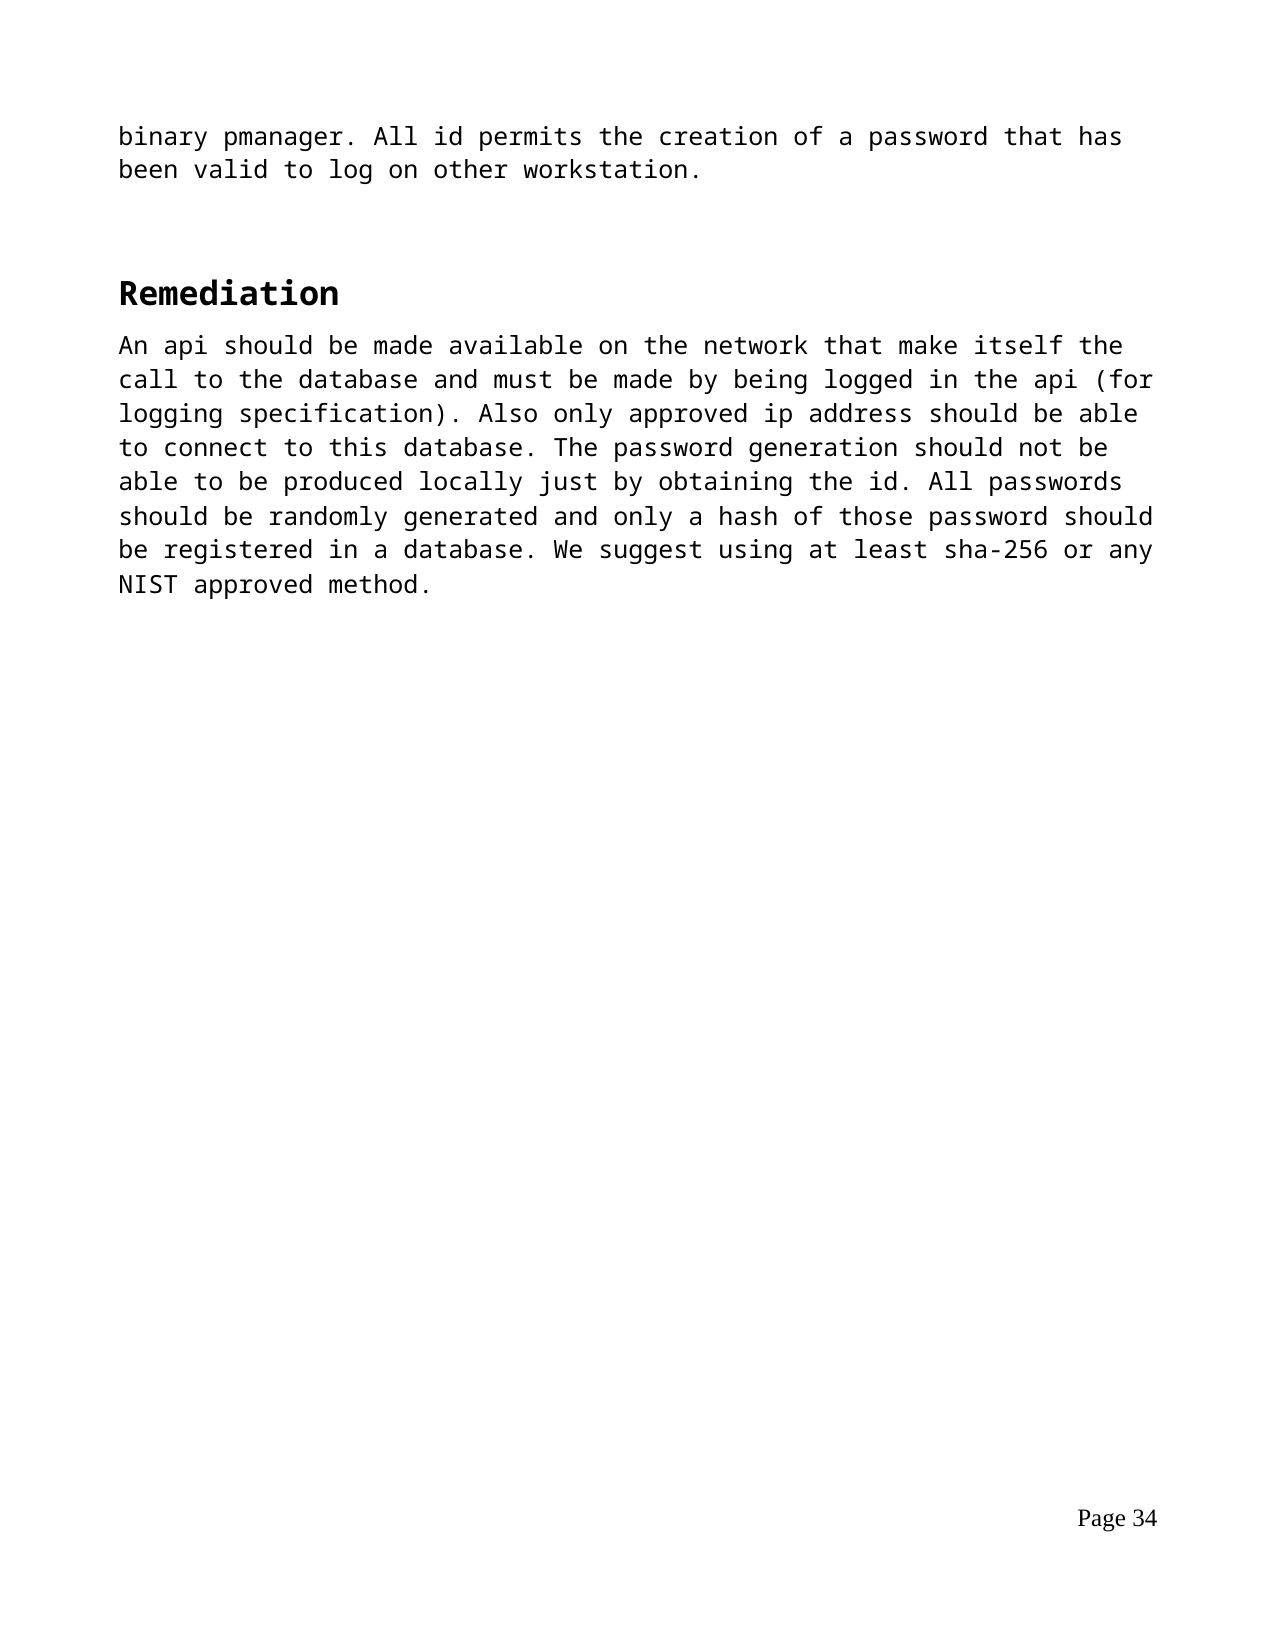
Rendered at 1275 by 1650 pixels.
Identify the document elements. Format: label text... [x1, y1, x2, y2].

subtitle Remediation [118, 269, 1157, 315]
text An api should be made available on the network that make itself the call to the database and must be made by being logged in the api (for logging specification). Also only approved ip address should be able to connect to this database. The password generation should not be able to be produced locally just by obtaining the id. All passwords should be randomly generated and only a hash of those password should be registered in a database. We suggest using at least sha-256 or any NIST approved method. [118, 328, 1157, 600]
text binary pmanager. All id permits the creation of a password that has been valid to log on other workstation. [118, 118, 1157, 186]
